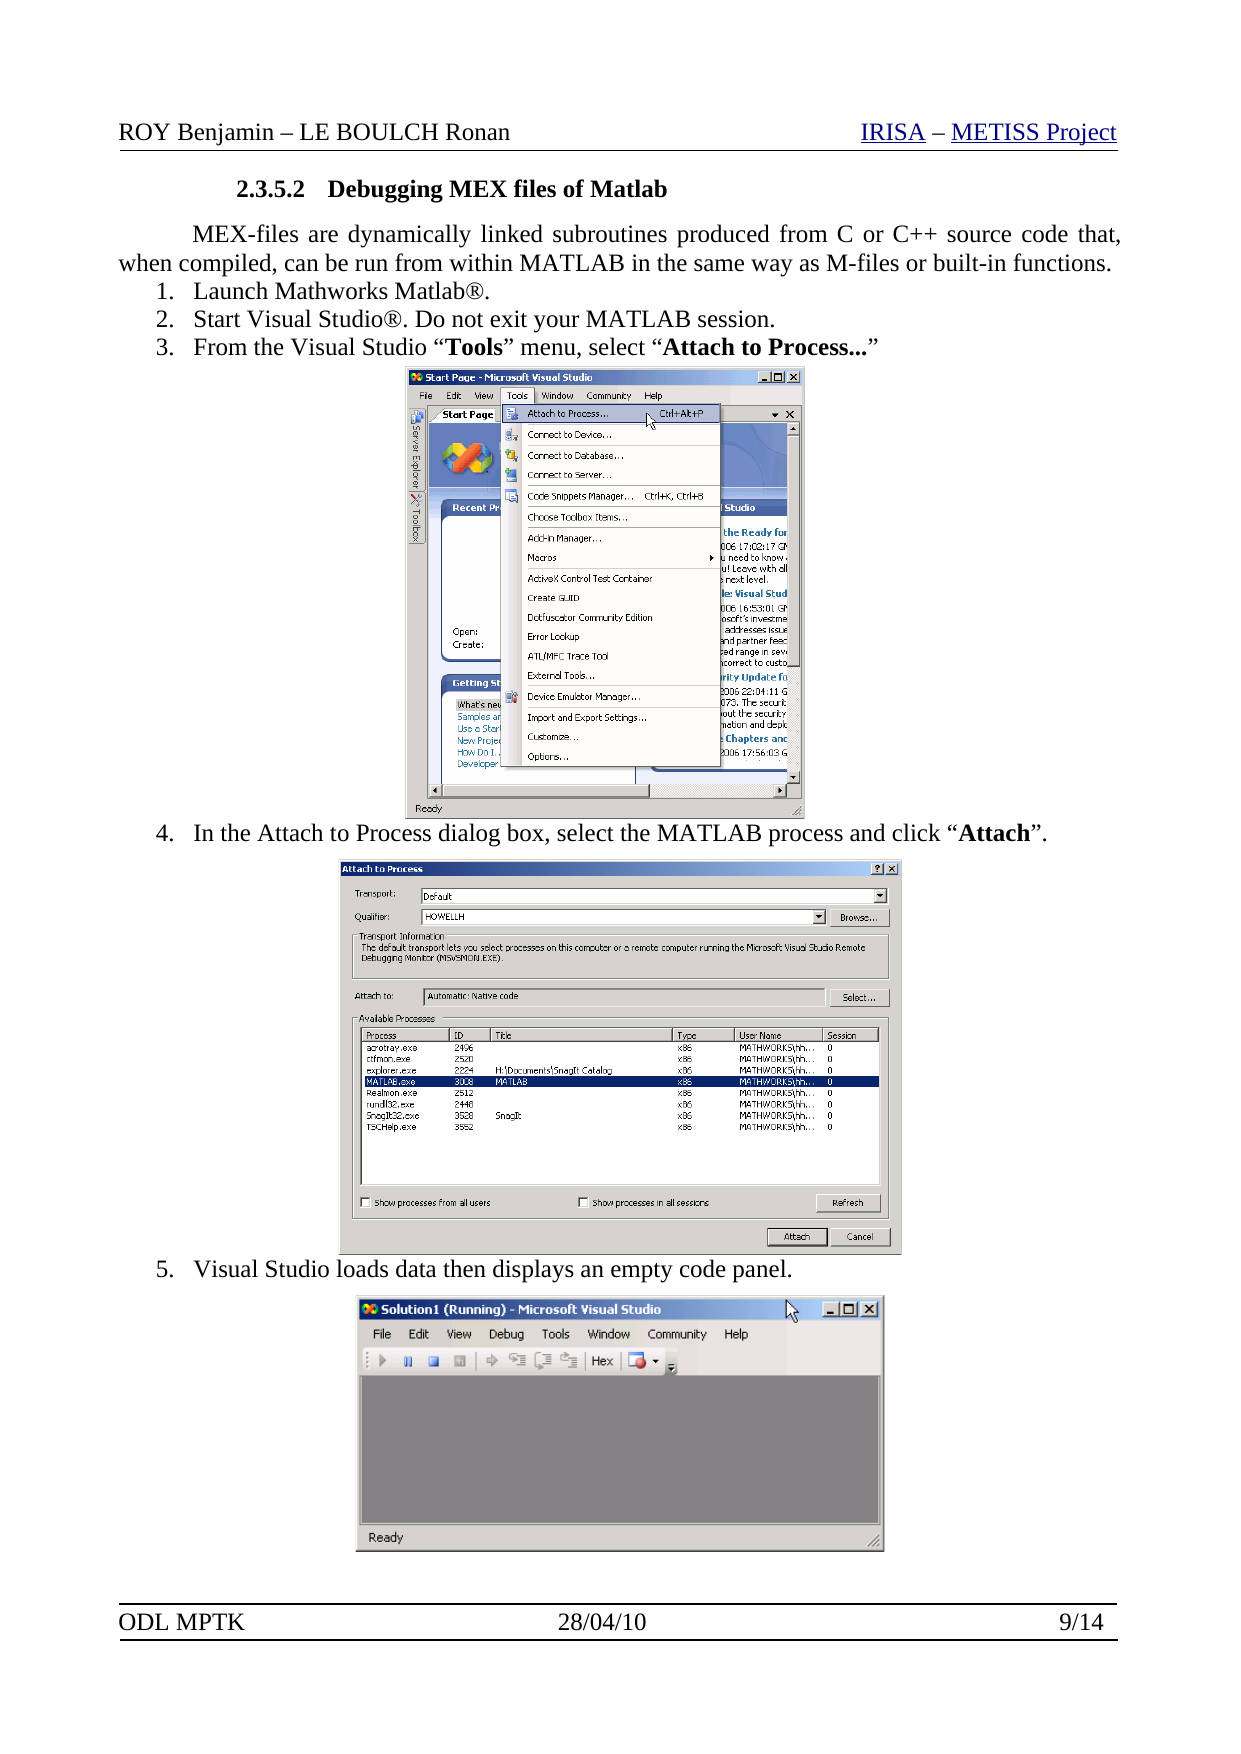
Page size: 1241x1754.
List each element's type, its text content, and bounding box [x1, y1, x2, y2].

list Launch Mathworks Matlab®. [156, 277, 1122, 305]
picture [338, 859, 902, 1255]
list Visual Studio loads data then displays an empty code panel. [156, 847, 1122, 1283]
picture [405, 366, 805, 819]
picture [355, 1295, 885, 1552]
list From the Visual Studio “Tools” menu, select “Attach to Process...” [156, 333, 1122, 360]
list Start Visual Studio®. Do not exit your MATLAB session. [156, 305, 1122, 333]
subtitle Debugging MEX files of Matlab [118, 175, 1122, 203]
text MEX-files are dynamically linked subroutines produced from C or C++ source code that, when compiled, can be run from within MATLAB in the same way as M-files or built-in functions. [118, 216, 1122, 277]
list In the Attach to Process dialog box, select the MATLAB process and click “Attach”. [156, 360, 1122, 847]
